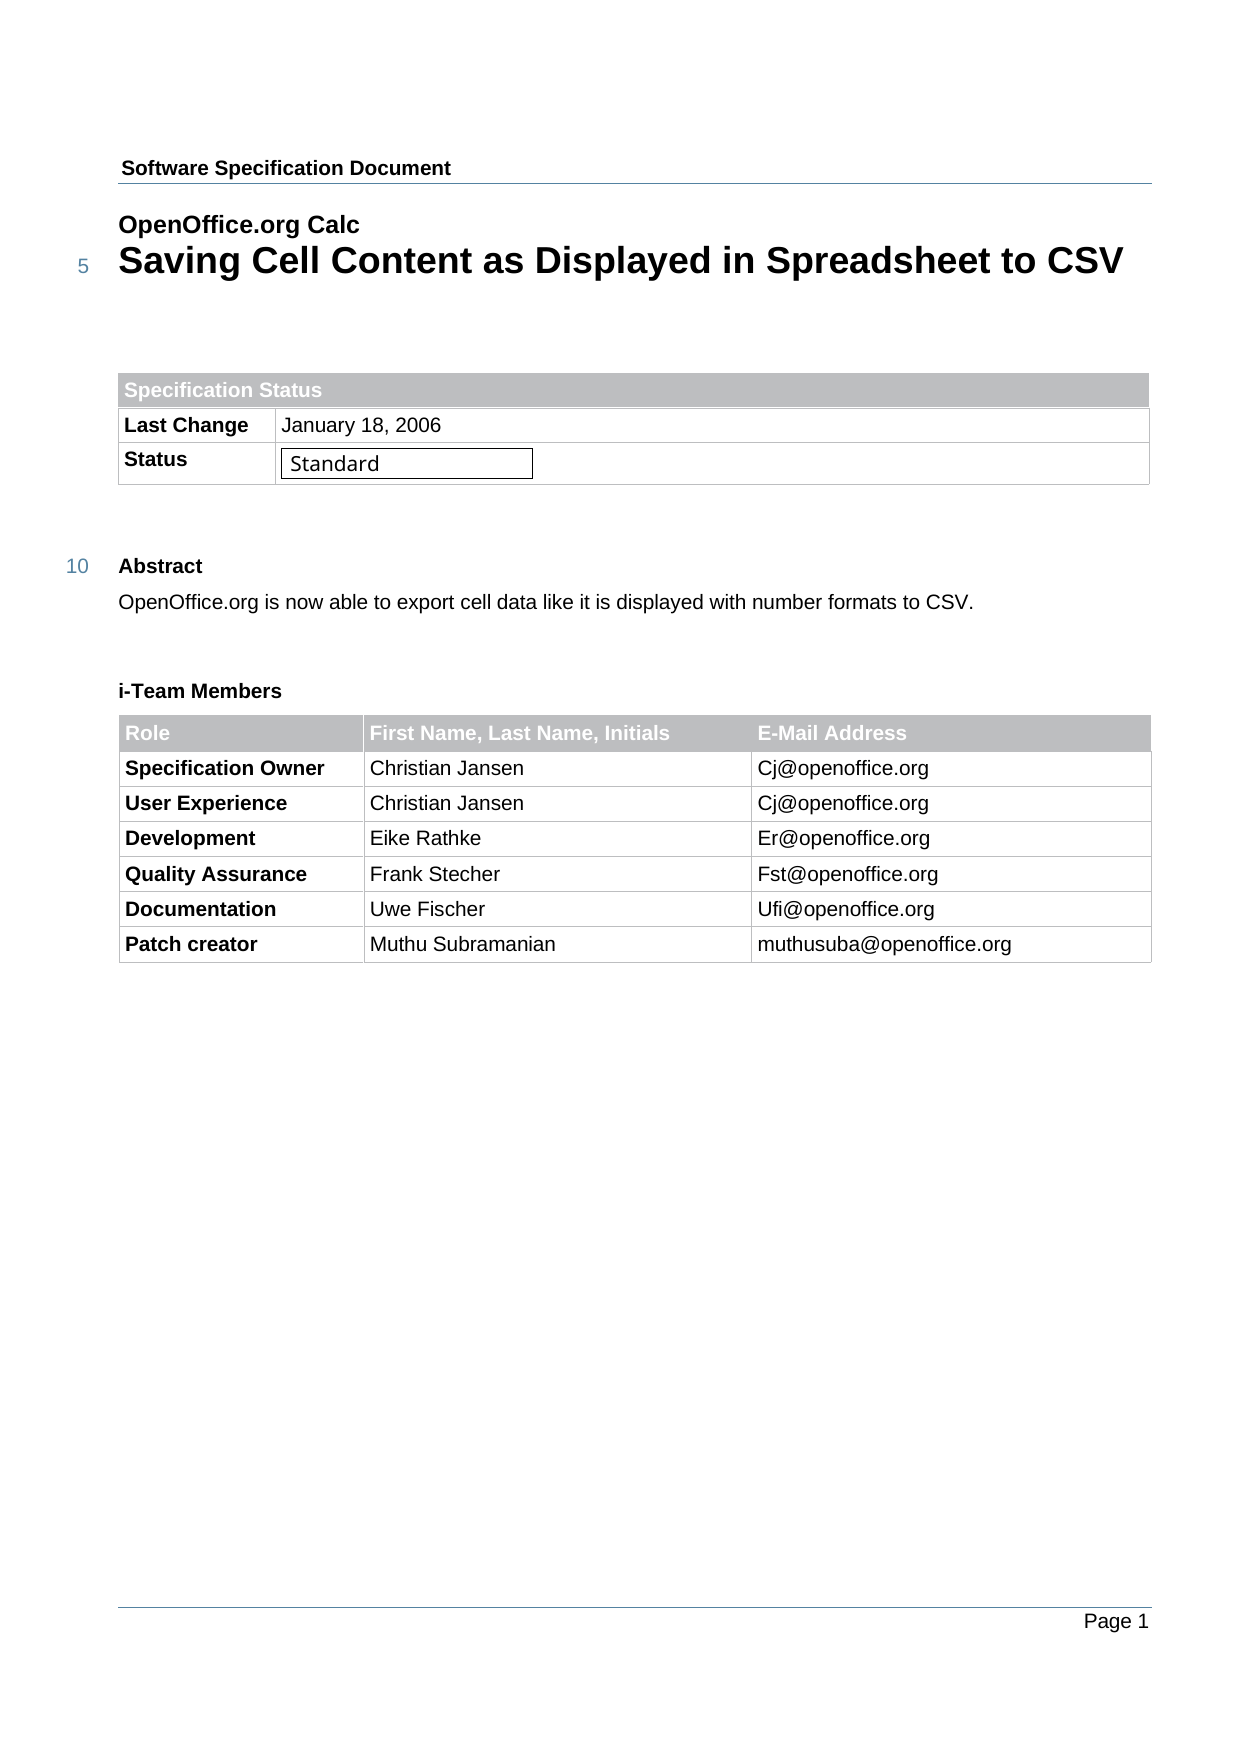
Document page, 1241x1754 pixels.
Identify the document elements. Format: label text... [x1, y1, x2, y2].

table_cell Christian Jansen [365, 752, 751, 786]
table_cell Cj@openoffice.org [752, 752, 1151, 786]
table_cell Eike Rathke [365, 822, 751, 856]
table_cell Last Change [119, 409, 275, 442]
table_header E-Mail Address [751, 715, 1151, 751]
table_cell PRELIMINARY status is the initial conception of a specification. STANDARD A specification with status Standard is considered to be stable and has the approval of the i-Team. OBSOLETE An Obsolete specification is a specification that has been identified unnecessary. For example due to; technology changes or changes in other standards or specifications. [276, 443, 1149, 484]
text Saving Cell Content as Displayed in Spreadsheet to CSV [118, 239, 1152, 281]
table_cell Cj@openoffice.org [752, 787, 1151, 821]
table_cell Uwe Fischer [365, 892, 751, 926]
text Software Specification Document [118, 154, 1152, 183]
subtitle Abstract [118, 555, 1152, 578]
table_cell Fst@openoffice.org [752, 857, 1151, 891]
table_cell January 18, 2006 [276, 409, 1149, 442]
table_cell Development [120, 822, 363, 856]
table_cell Status [119, 443, 275, 484]
table_cell Muthu Subramanian [365, 927, 751, 962]
table_cell Documentation [120, 892, 363, 926]
table_cell Quality Assurance [120, 857, 363, 891]
table_cell Ufi@openoffice.org [752, 892, 1151, 926]
table_cell Frank Stecher [365, 857, 751, 891]
subtitle i-Team Members [118, 680, 1152, 703]
table_cell Christian Jansen [365, 787, 751, 821]
table_cell User Experience [120, 787, 363, 821]
table_cell Er@openoffice.org [752, 822, 1151, 856]
table_header First Name, Last Name, Initials [364, 715, 751, 751]
table_cell Patch creator [120, 927, 363, 962]
text OpenOffice.org is now able to export cell data like it is displayed with number formats to CSV. [118, 591, 1152, 614]
text OpenOffice.org Calc [118, 211, 1152, 239]
table_header Role [119, 715, 363, 751]
table_cell Specification Owner [120, 752, 363, 786]
table_cell muthusuba@openoffice.org [752, 927, 1151, 962]
table_header Specification Status [118, 373, 1149, 407]
